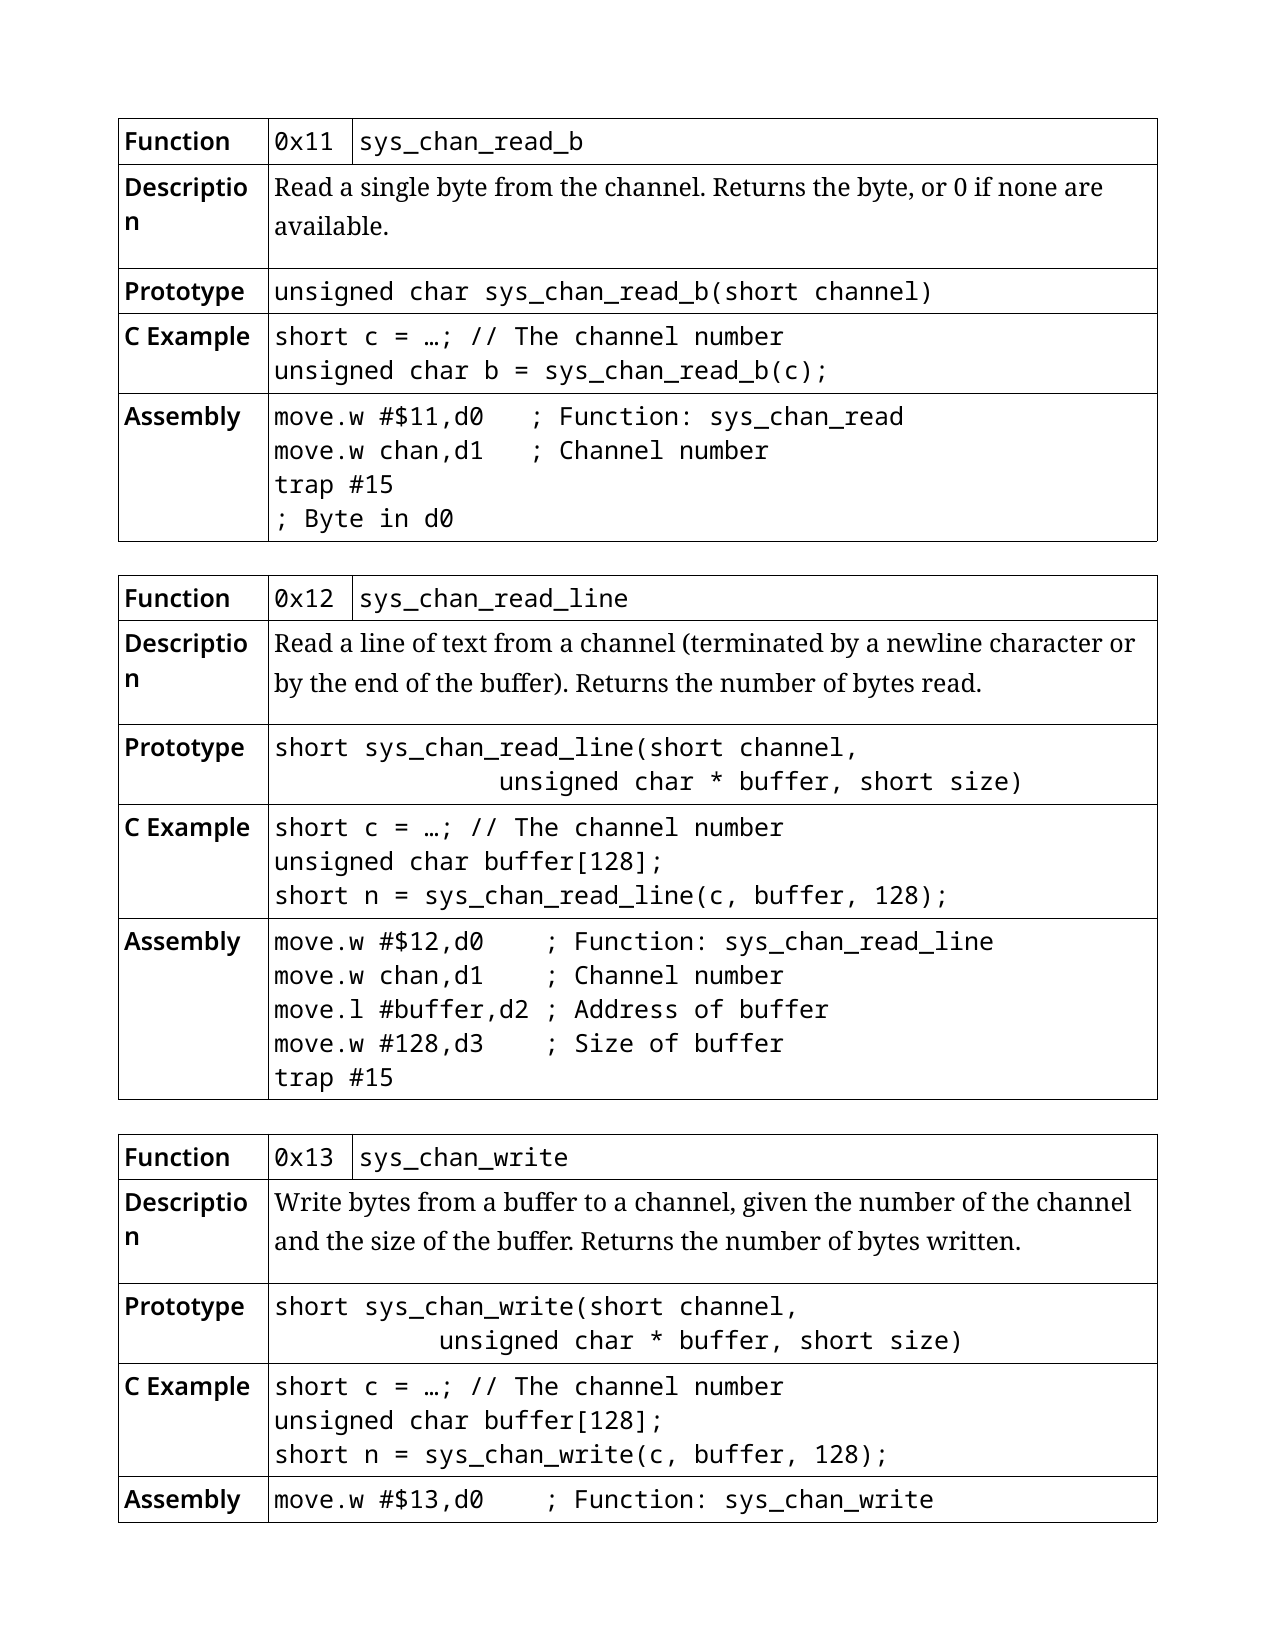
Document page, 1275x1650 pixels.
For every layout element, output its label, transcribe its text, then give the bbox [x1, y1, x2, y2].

table_cell Prototype [119, 1284, 268, 1362]
table_cell move.w #$11,d0 ; Function: sys_chan_read move.w chan,d1 ; Channel number trap #15 ; Byte in d0 [269, 394, 1157, 541]
table_cell Prototype [119, 725, 268, 804]
table_header Function [119, 119, 268, 164]
table_cell Description [119, 621, 268, 724]
table_header 0x11 [269, 119, 352, 164]
table_cell short sys_chan_read_line(short channel, unsigned char * buffer, short size) [269, 725, 1157, 804]
table_header 0x12 [269, 576, 352, 620]
table_cell Read a line of text from a channel (terminated by a newline character or by the end of the buffer). Returns the number of bytes read. [269, 621, 1157, 724]
table_header sys_chan_read_b [353, 119, 1157, 164]
table_cell Prototype [119, 269, 268, 313]
table_cell C Example [119, 805, 268, 917]
table_header Function [119, 1135, 268, 1179]
table_cell Description [119, 165, 268, 267]
table_cell short c = …; // The channel number unsigned char buffer[128]; short n = sys_chan_read_line(c, buffer, 128); [269, 805, 1157, 917]
table_cell short c = …; // The channel number unsigned char buffer[128]; short n = sys_chan_write(c, buffer, 128); [269, 1364, 1157, 1476]
table_header Function [119, 576, 268, 620]
table_header sys_chan_write [353, 1135, 1157, 1179]
table_cell short sys_chan_write(short channel, unsigned char * buffer, short size) [269, 1284, 1157, 1362]
table_cell Assembly [119, 919, 268, 1099]
table_cell move.w #$13,d0 ; Function: sys_chan_write [269, 1477, 1157, 1522]
table_cell Read a single byte from the channel. Returns the byte, or 0 if none are available. [269, 165, 1157, 267]
table_cell Assembly [119, 394, 268, 541]
table_header sys_chan_read_line [353, 576, 1157, 620]
table_cell C Example [119, 314, 268, 393]
table_cell unsigned char sys_chan_read_b(short channel) [269, 269, 1157, 313]
table_cell short c = …; // The channel number unsigned char b = sys_chan_read_b(c); [269, 314, 1157, 393]
table_cell move.w #$12,d0 ; Function: sys_chan_read_line move.w chan,d1 ; Channel number move.l #buffer,d2 ; Address of buffer move.w #128,d3 ; Size of buffer trap #15 [269, 919, 1157, 1099]
table_cell Write bytes from a buffer to a channel, given the number of the channel and the size of the buffer. Returns the number of bytes written. [269, 1180, 1157, 1283]
table_cell Assembly [119, 1477, 268, 1522]
table_header 0x13 [269, 1135, 352, 1179]
table_cell C Example [119, 1364, 268, 1476]
table_cell Description [119, 1180, 268, 1283]
